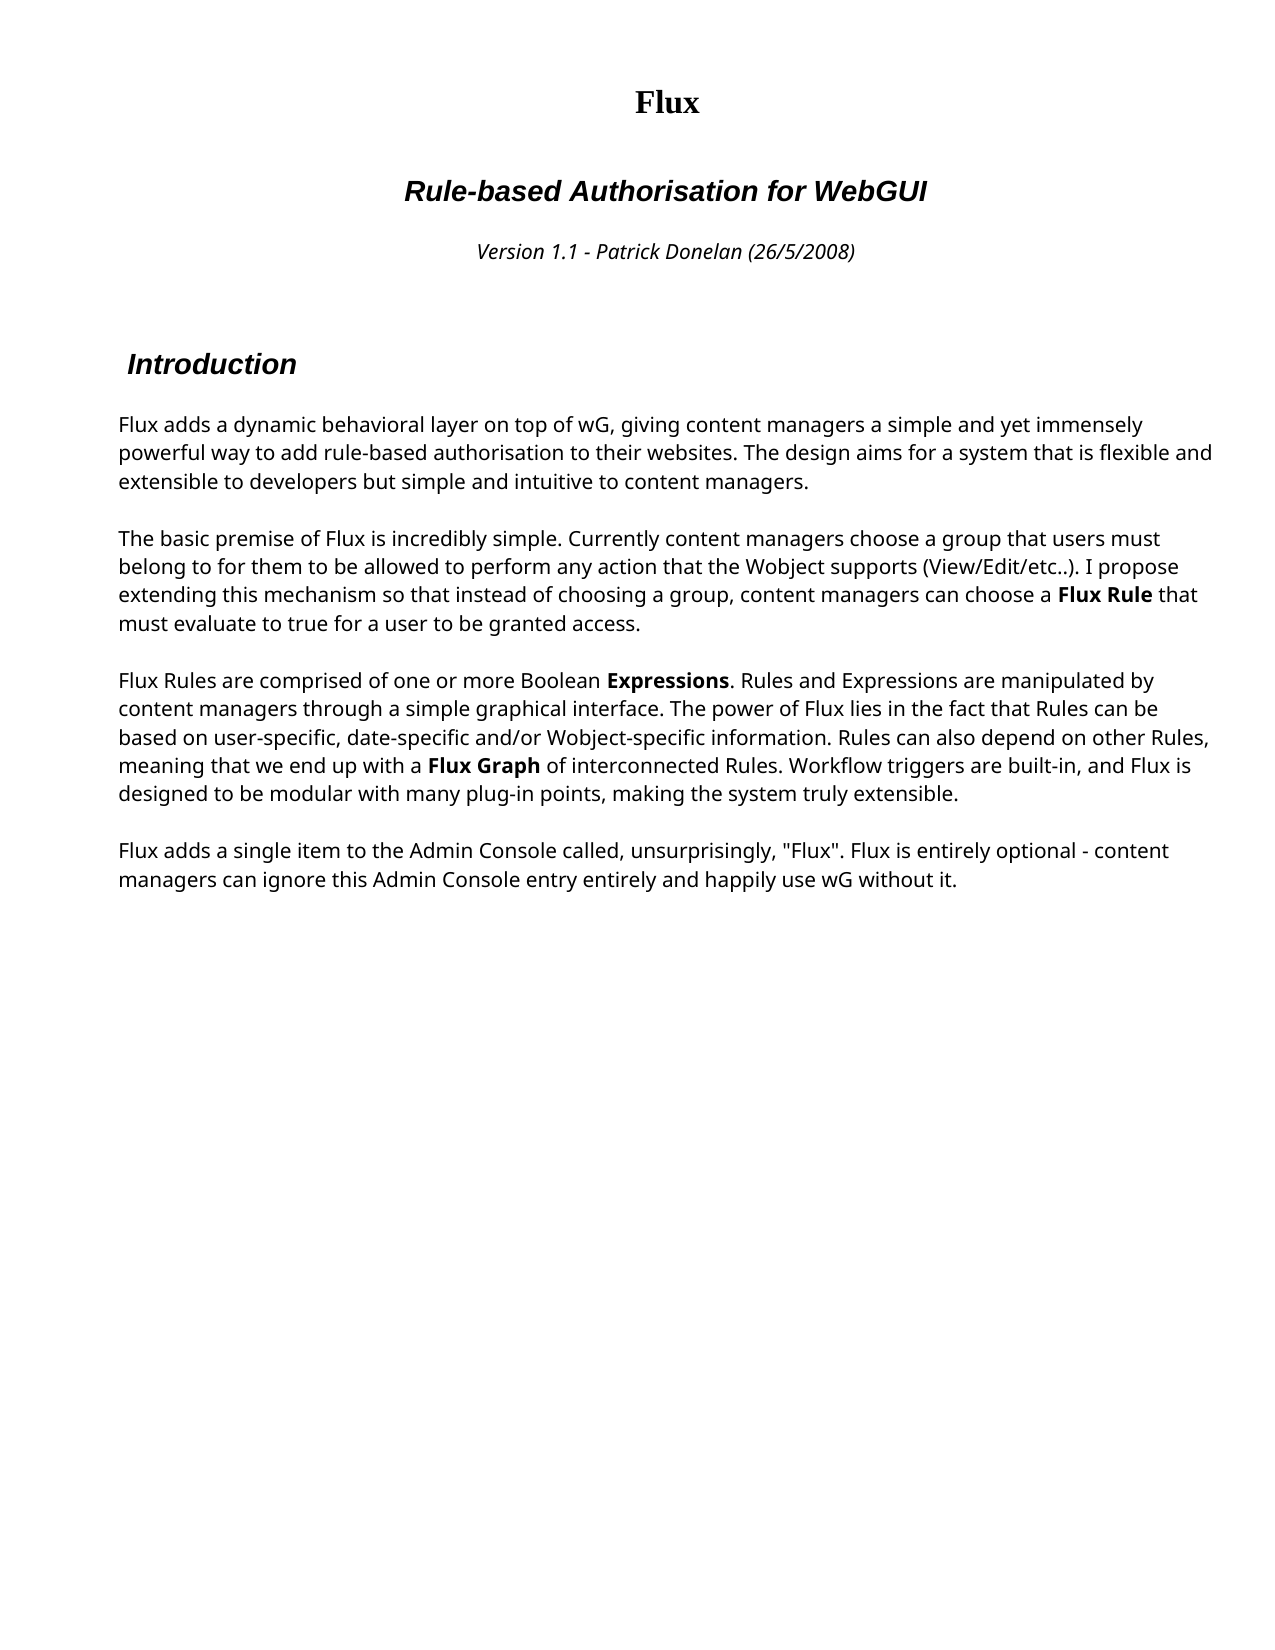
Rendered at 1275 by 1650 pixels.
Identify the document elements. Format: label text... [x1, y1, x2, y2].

subtitle Rule-based Authorisation for WebGUI [127, 175, 1207, 208]
subtitle Introduction [127, 348, 1207, 380]
text Version 1.1 - Patrick Donelan (26/5/2008) [118, 237, 1216, 323]
text Flux adds a dynamic behavioral layer on top of wG, giving content managers a simple and yet immensely powerful way to add rule-based authorisation to their websites. The design aims for a system that is flexible and extensible to developers but simple and intuitive to content managers. The basic premise of Flux is incredibly simple. Currently content managers choose a group that users must belong to for them to be allowed to perform any action that the Wobject supports (View/Edit/etc..). I propose extending this mechanism so that instead of choosing a group, content managers can choose a Flux Rule that must evaluate to true for a user to be granted access. Flux Rules are comprised of one or more Boolean Expressions. Rules and Expressions are manipulated by content managers through a simple graphical interface. The power of Flux lies in the fact that Rules can be based on user-specific, date-specific and/or Wobject-specific information. Rules can also depend on other Rules, meaning that we end up with a Flux Graph of interconnected Rules. Workflow triggers are built-in, and Flux is designed to be modular with many plug-in points, making the system truly extensible. Flux adds a single item to the Admin Console called, unsurprisingly, "Flux". Flux is entirely optional - content managers can ignore this Admin Console entry entirely and happily use wG without it. [118, 410, 1216, 893]
subtitle Flux [127, 84, 1207, 121]
